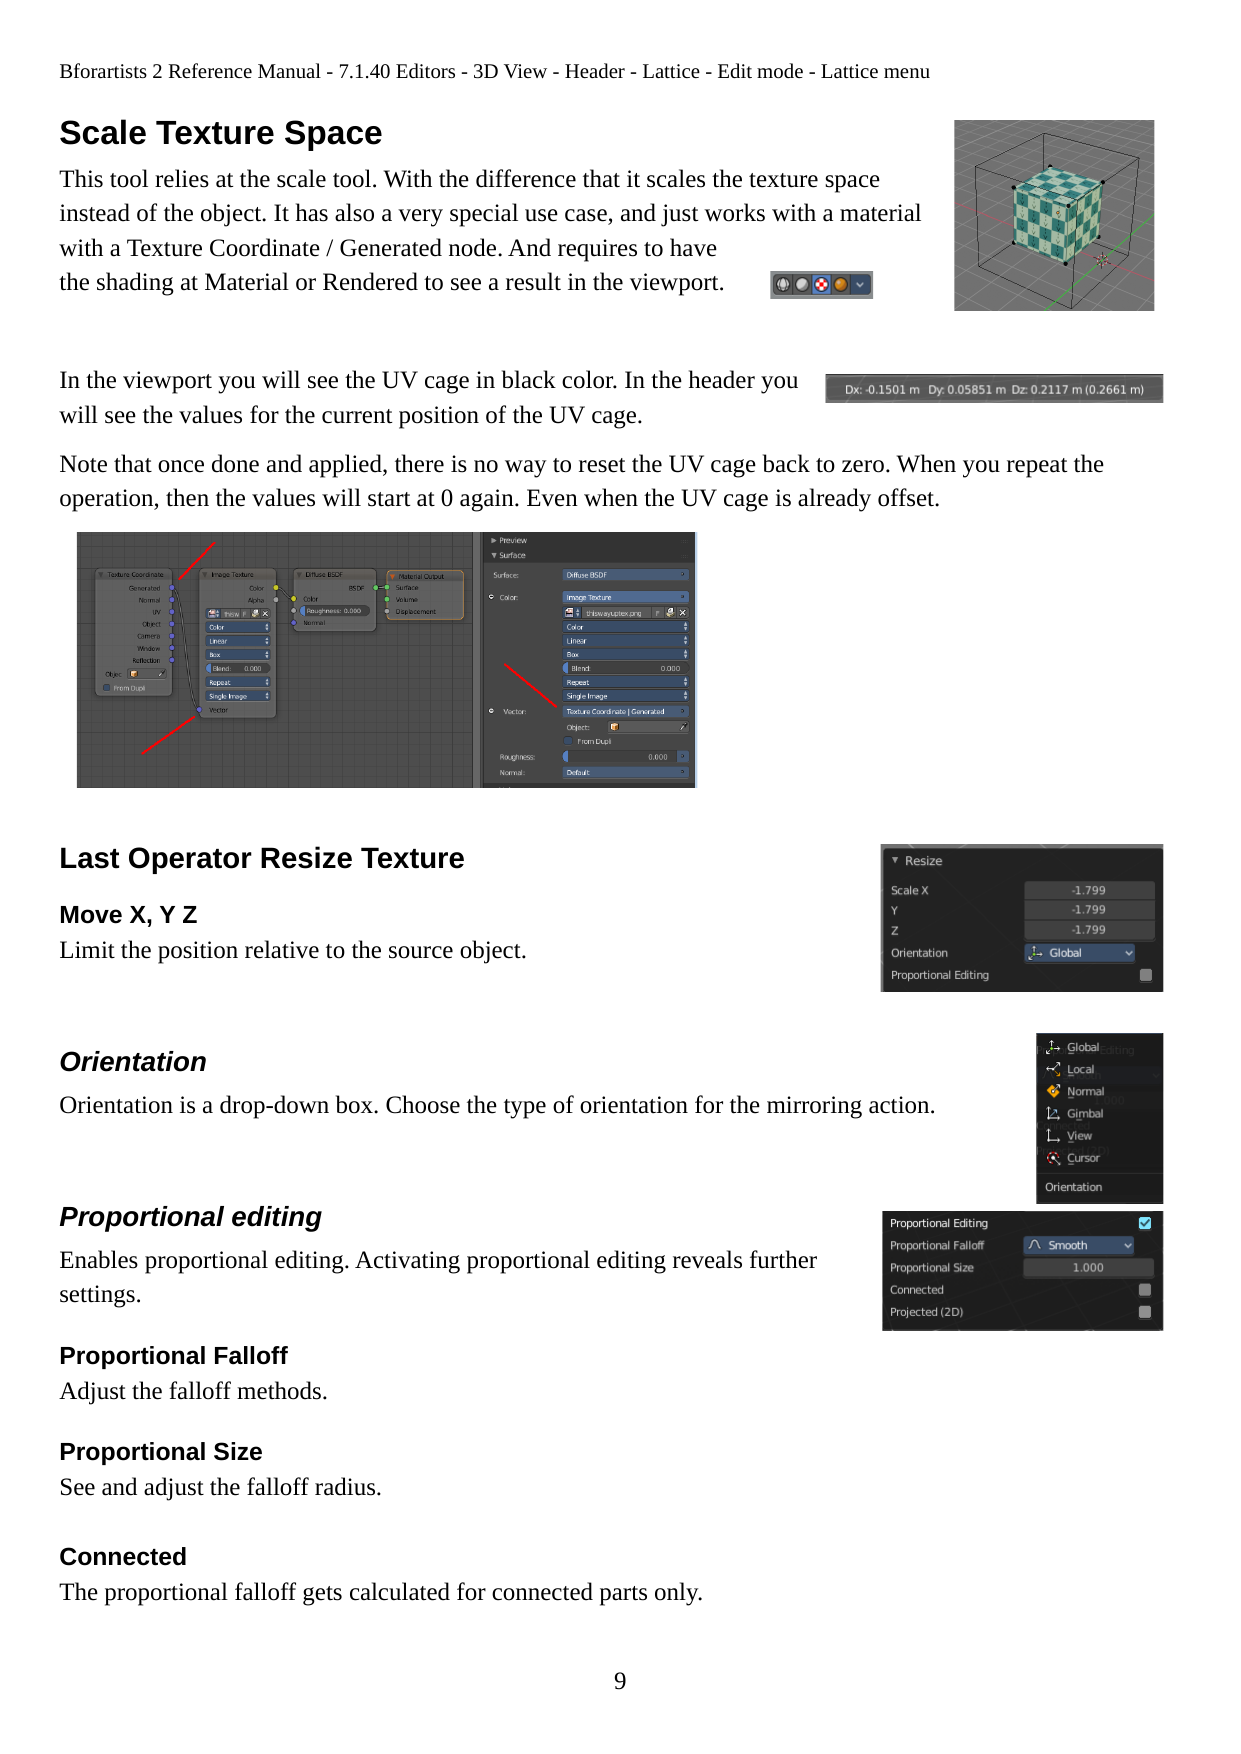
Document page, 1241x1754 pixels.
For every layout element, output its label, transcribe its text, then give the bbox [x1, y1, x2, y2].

picture [825, 374, 1164, 403]
picture [882, 1211, 1164, 1331]
subtitle Move X, Y Z [59, 900, 880, 929]
text See and adjust the falloff radius. [59, 1472, 1181, 1501]
picture [770, 271, 874, 299]
picture [76, 532, 698, 788]
text Adjust the falloff methods. [59, 1376, 1181, 1404]
text Limit the position relative to the source object. [59, 935, 880, 964]
text Enables proportional editing. Activating proportional editing reveals further settings. [59, 1245, 882, 1308]
picture [1036, 1033, 1164, 1204]
subtitle Orientation [59, 1046, 1036, 1077]
text Orientation is a drop-down box. Choose the type of orientation for the mirroring action. [59, 1090, 1036, 1119]
text Note that once done and applied, there is no way to reset the UV cage back to zero. When you repeat the operation, then the values will start at 0 again. Even when the UV cage is already offset. [59, 449, 1181, 512]
subtitle Connected [59, 1542, 1181, 1571]
text In the viewport you will see the UV cage in black color. In the header you will see the values for the current position of the UV cage. [59, 365, 1181, 428]
picture [954, 120, 1155, 311]
text This tool relies at the scale tool. With the difference that it scales the texture space instead of the object. It has also a very special use case, and just works with a material with a Texture Coordinate / Generated node. And requires to have the shading at Material or Rendered to see a result in the viewport. [59, 164, 954, 296]
picture [880, 844, 1164, 992]
subtitle [1164, 1046, 1181, 1077]
subtitle Proportional editing [59, 1201, 1181, 1232]
subtitle Proportional Falloff [59, 1341, 1181, 1369]
subtitle [1164, 900, 1181, 929]
subtitle Proportional Size [59, 1437, 1181, 1466]
text The proportional falloff gets calculated for connected parts only. [59, 1577, 1181, 1606]
subtitle Scale Texture Space [59, 113, 1181, 151]
subtitle Last Operator Resize Texture [59, 841, 1181, 875]
